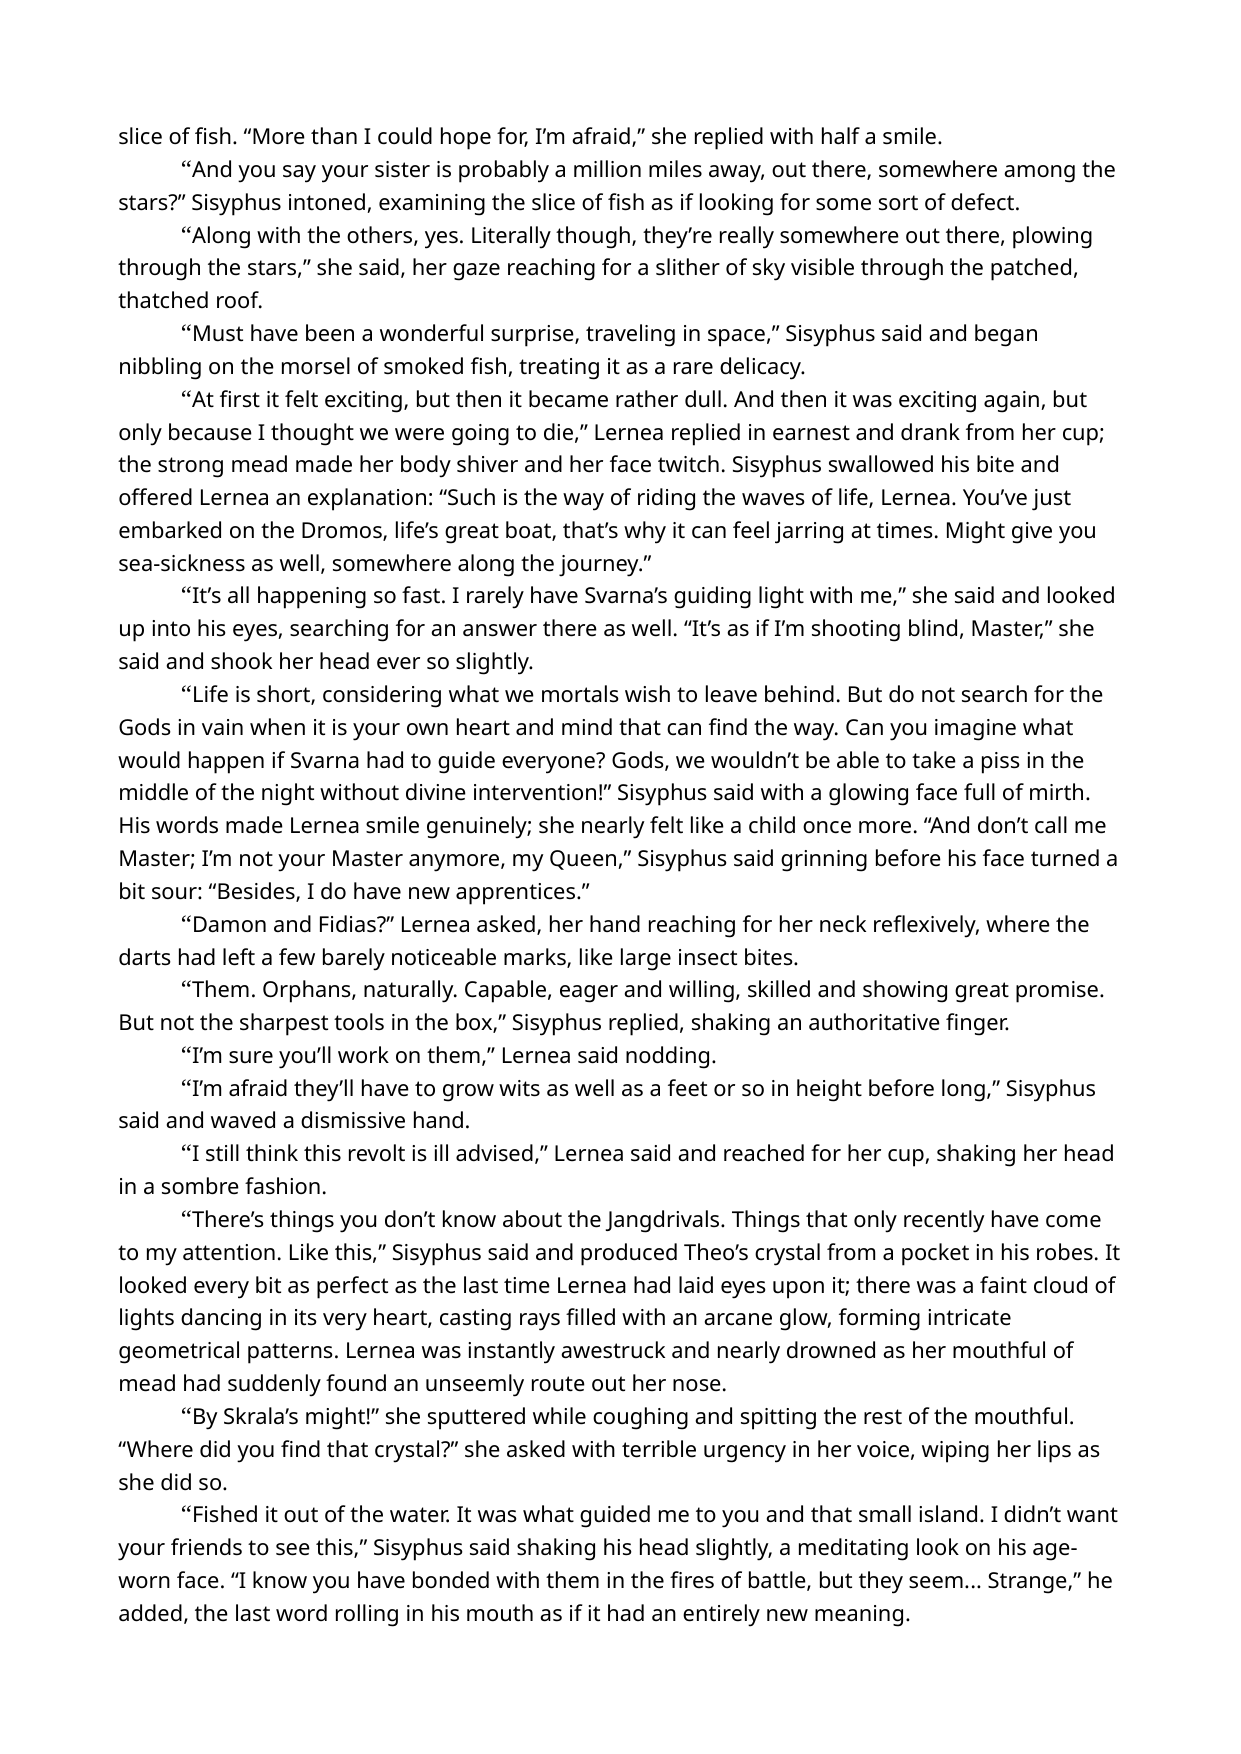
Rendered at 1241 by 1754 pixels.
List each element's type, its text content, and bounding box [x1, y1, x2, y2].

text “I still think this revolt is ill advised,” Lernea said and reached for her cup, shaking her head in a sombre fashion. [118, 1135, 1122, 1201]
text “There’s things you don’t know about the Jangdrivals. Things that only recently have come to my attention. Like this,” Sisyphus said and produced Theo’s crystal from a pocket in his robes. It looked every bit as perfect as the last time Lernea had laid eyes upon it; there was a faint cloud of lights dancing in its very heart, casting rays filled with an arcane glow, forming intricate geometrical patterns. Lernea was instantly awestruck and nearly drowned as her mouthful of mead had suddenly found an unseemly route out her nose. [118, 1201, 1122, 1398]
text slice of fish. “More than I could hope for, I’m afraid,” she replied with half a smile. [118, 118, 1122, 151]
text “By Skrala’s might!” she sputtered while coughing and spitting the rest of the mouthful. “Where did you find that crystal?” she asked with terrible urgency in her voice, wiping her lips as she did so. [118, 1398, 1122, 1496]
text “Life is short, considering what we mortals wish to leave behind. But do not search for the Gods in vain when it is your own heart and mind that can find the way. Can you imagine what would happen if Svarna had to guide everyone? Gods, we wouldn’t be able to take a piss in the middle of the night without divine intervention!” Sisyphus said with a glowing face full of mirth. His words made Lernea smile genuinely; she nearly felt like a child once more. “And don’t call me Master; I’m not your Master anymore, my Queen,” Sisyphus said grinning before his face turned a bit sour: “Besides, I do have new apprentices.” [118, 676, 1122, 906]
text “It’s all happening so fast. I rarely have Svarna’s guiding light with me,” she said and looked up into his eyes, searching for an answer there as well. “It’s as if I’m shooting blind, Master,” she said and shook her head ever so slightly. [118, 577, 1122, 676]
text “Along with the others, yes. Literally though, they’re really somewhere out there, plowing through the stars,” she said, her gaze reaching for a slither of sky visible through the patched, thatched roof. [118, 217, 1122, 315]
text “And you say your sister is probably a million miles away, out there, somewhere among the stars?” Sisyphus intoned, examining the slice of fish as if looking for some sort of defect. [118, 151, 1122, 217]
text “I’m afraid they’ll have to grow wits as well as a feet or so in height before long,” Sisyphus said and waved a dismissive hand. [118, 1070, 1122, 1135]
text “At first it felt exciting, but then it became rather dull. And then it was exciting again, but only because I thought we were going to die,” Lernea replied in earnest and drank from her cup; the strong mead made her body shiver and her face twitch. Sisyphus swallowed his bite and offered Lernea an explanation: “Such is the way of riding the waves of life, Lernea. You’ve just embarked on the Dromos, life’s great boat, that’s why it can feel jarring at times. Might give you sea-sickness as well, somewhere along the journey.” [118, 381, 1122, 577]
text “I’m sure you’ll work on them,” Lernea said nodding. [118, 1037, 1122, 1070]
text “Damon and Fidias?” Lernea asked, her hand reaching for her neck reflexively, where the darts had left a few barely noticeable marks, like large insect bites. [118, 906, 1122, 971]
text “Fished it out of the water. It was what guided me to you and that small island. I didn’t want your friends to see this,” Sisyphus said shaking his head slightly, a meditating look on his age-worn face. “I know you have bonded with them in the fires of battle, but they seem... Strange,” he added, the last word rolling in his mouth as if it had an entirely new meaning. [118, 1496, 1122, 1627]
text “Must have been a wonderful surprise, traveling in space,” Sisyphus said and began nibbling on the morsel of smoked fish, treating it as a rare delicacy. [118, 315, 1122, 381]
text “Them. Orphans, naturally. Capable, eager and willing, skilled and showing great promise. But not the sharpest tools in the box,” Sisyphus replied, shaking an authoritative finger. [118, 971, 1122, 1037]
